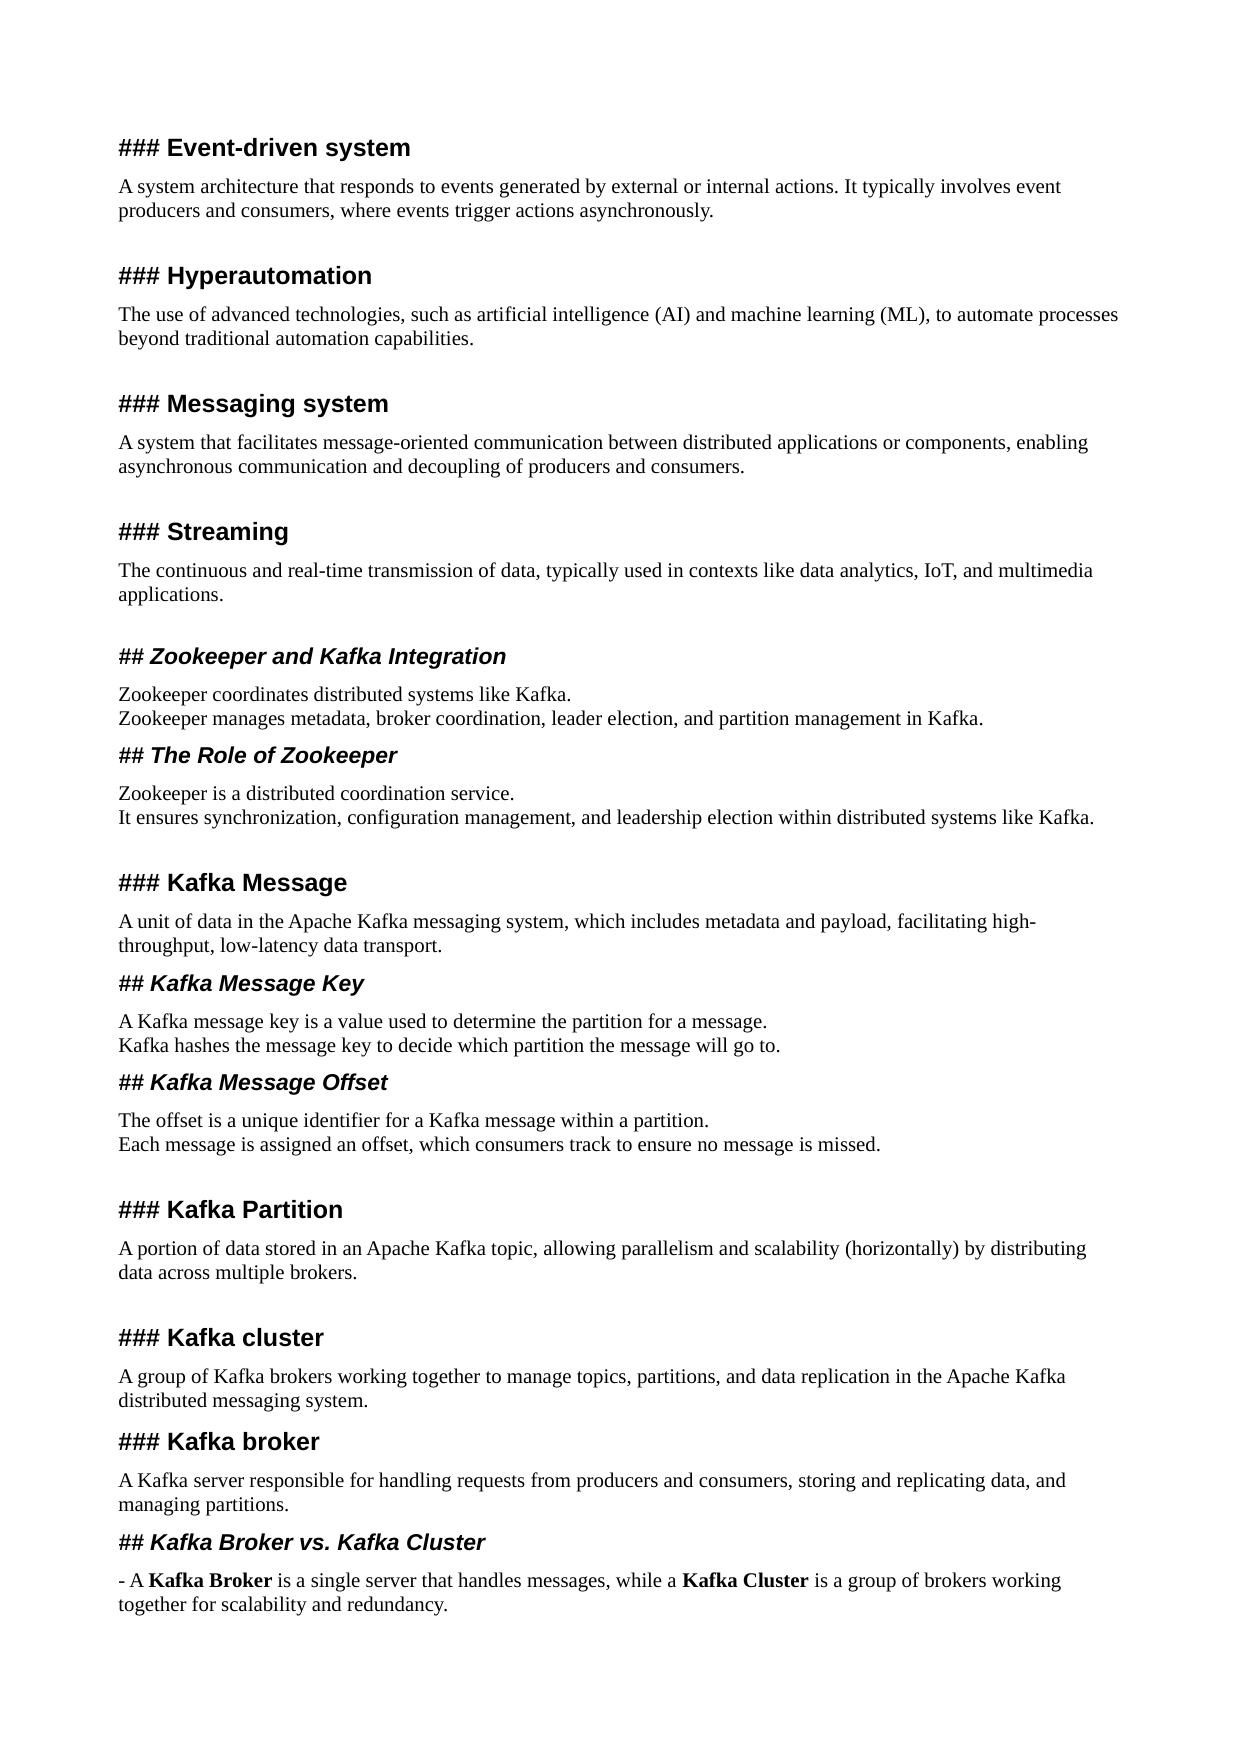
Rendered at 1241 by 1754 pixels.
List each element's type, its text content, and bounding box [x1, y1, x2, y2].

subtitle ## Zookeeper and Kafka Integration [118, 643, 1122, 669]
text Kafka hashes the message key to decide which partition the message will go to. [118, 1033, 1122, 1057]
subtitle ### Streaming [118, 517, 1122, 546]
text A portion of data stored in an Apache Kafka topic, allowing parallelism and scalability (horizontally) by distributing data across multiple brokers. [118, 1236, 1122, 1284]
subtitle ### Kafka Partition [118, 1195, 1122, 1223]
text Zookeeper coordinates distributed systems like Kafka. [118, 682, 1122, 706]
text Each message is assigned an offset, which consumers track to ensure no message is missed. [118, 1132, 1122, 1156]
subtitle ### Hyperautomation [118, 261, 1122, 289]
text The offset is a unique identifier for a Kafka message within a partition. [118, 1108, 1122, 1132]
text It ensures synchronization, configuration management, and leadership election within distributed systems like Kafka. [118, 805, 1122, 829]
subtitle ## Kafka Message Key [118, 970, 1122, 996]
text The continuous and real-time transmission of data, typically used in contexts like data analytics, IoT, and multimedia applications. [118, 558, 1122, 606]
text Zookeeper manages metadata, broker coordination, leader election, and partition management in Kafka. [118, 706, 1122, 730]
text A group of Kafka brokers working together to manage topics, partitions, and data replication in the Apache Kafka distributed messaging system. [118, 1364, 1122, 1412]
text A system that facilitates message-oriented communication between distributed applications or components, enabling asynchronous communication and decoupling of producers and consumers. [118, 430, 1122, 478]
text - A Kafka Broker is a single server that handles messages, while a Kafka Cluster is a group of brokers working together for scalability and redundancy. [118, 1567, 1122, 1616]
text A Kafka message key is a value used to determine the partition for a message. [118, 1008, 1122, 1033]
text The use of advanced technologies, such as artificial intelligence (AI) and machine learning (ML), to automate processes beyond traditional automation capabilities. [118, 302, 1122, 350]
subtitle ## Kafka Message Offset [118, 1069, 1122, 1096]
text A system architecture that responds to events generated by external or internal actions. It typically involves event producers and consumers, where events trigger actions asynchronously. [118, 174, 1122, 222]
subtitle ### Kafka cluster [118, 1323, 1122, 1352]
subtitle ### Kafka Message [118, 868, 1122, 897]
subtitle ### Kafka broker [118, 1427, 1122, 1456]
text Zookeeper is a distributed coordination service. [118, 781, 1122, 805]
subtitle ### Event-driven system [118, 133, 1122, 161]
subtitle ## Kafka Broker vs. Kafka Cluster [118, 1529, 1122, 1555]
text A Kafka server responsible for handling requests from producers and consumers, storing and replicating data, and managing partitions. [118, 1468, 1122, 1516]
text A unit of data in the Apache Kafka messaging system, which includes metadata and payload, facilitating high-throughput, low-latency data transport. [118, 909, 1122, 957]
subtitle ### Messaging system [118, 389, 1122, 417]
subtitle ## The Role of Zookeeper [118, 742, 1122, 768]
